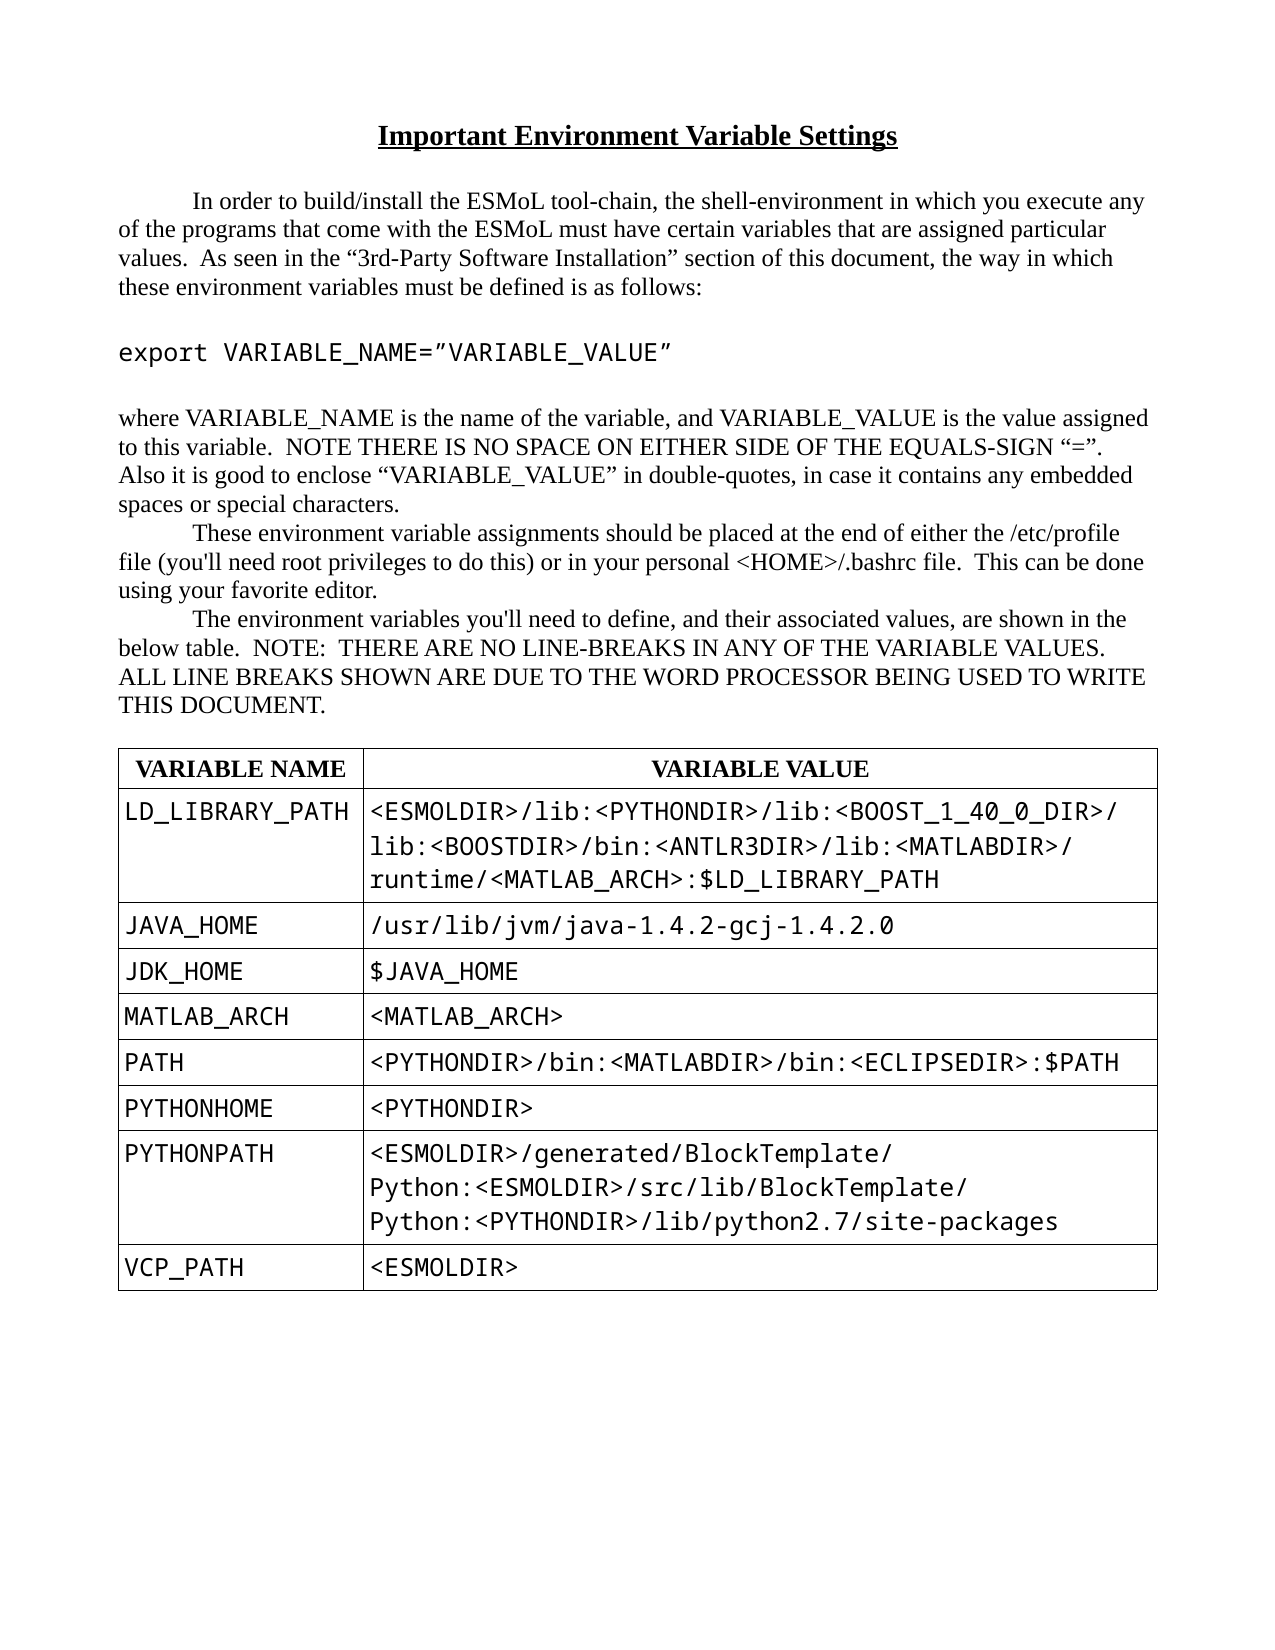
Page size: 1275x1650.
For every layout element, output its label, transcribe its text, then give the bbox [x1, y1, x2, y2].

table_cell <MATLAB_ARCH> [364, 994, 1157, 1039]
table_header VARIABLE NAME [119, 749, 363, 788]
text The environment variables you'll need to define, and their associated values, are shown in the below table. NOTE: THERE ARE NO LINE-BREAKS IN ANY OF THE VARIABLE VALUES. ALL LINE BREAKS SHOWN ARE DUE TO THE WORD PROCESSOR BEING USED TO WRITE THIS DOCUMENT. [118, 604, 1157, 719]
table_cell <ESMOLDIR>/generated/BlockTemplate/Python:<ESMOLDIR>/src/lib/BlockTemplate/Python:<PYTHONDIR>/lib/python2.7/site-packages [364, 1131, 1157, 1244]
text In order to build/install the ESMoL tool-chain, the shell-environment in which you execute any of the programs that come with the ESMoL must have certain variables that are assigned particular values. As seen in the “3rd-Party Software Installation” section of this document, the way in which these environment variables must be defined is as follows: [118, 186, 1157, 301]
table_cell <PYTHONDIR> [364, 1086, 1157, 1130]
table_cell $JAVA_HOME [364, 949, 1157, 993]
table_cell PYTHONPATH [119, 1131, 363, 1244]
table_cell PYTHONHOME [119, 1086, 363, 1130]
table_cell /usr/lib/jvm/java-1.4.2-gcj-1.4.2.0 [364, 903, 1157, 948]
text export VARIABLE_NAME=”VARIABLE_VALUE” [118, 335, 1157, 369]
table_cell JAVA_HOME [119, 903, 363, 948]
table_cell <ESMOLDIR>/lib:<PYTHONDIR>/lib:<BOOST_1_40_0_DIR>/lib:<BOOSTDIR>/bin:<ANTLR3DIR>/lib:<MATLABDIR>/runtime/<MATLAB_ARCH>:$LD_LIBRARY_PATH [364, 789, 1157, 902]
table_cell <PYTHONDIR>/bin:<MATLABDIR>/bin:<ECLIPSEDIR>:$PATH [364, 1040, 1157, 1084]
text Important Environment Variable Settings [118, 118, 1157, 152]
table_cell PATH [119, 1040, 363, 1084]
table_cell JDK_HOME [119, 949, 363, 993]
table_cell MATLAB_ARCH [119, 994, 363, 1039]
text These environment variable assignments should be placed at the end of either the /etc/profile file (you'll need root privileges to do this) or in your personal <HOME>/.bashrc file. This can be done using your favorite editor. [118, 518, 1157, 604]
table_cell VCP_PATH [119, 1245, 363, 1289]
text where VARIABLE_NAME is the name of the variable, and VARIABLE_VALUE is the value assigned to this variable. NOTE THERE IS NO SPACE ON EITHER SIDE OF THE EQUALS-SIGN “=”. Also it is good to enclose “VARIABLE_VALUE” in double-quotes, in case it contains any embedded spaces or special characters. [118, 403, 1157, 518]
table_cell <ESMOLDIR> [364, 1245, 1157, 1289]
table_header VARIABLE VALUE [364, 749, 1157, 788]
table_cell LD_LIBRARY_PATH [119, 789, 363, 902]
